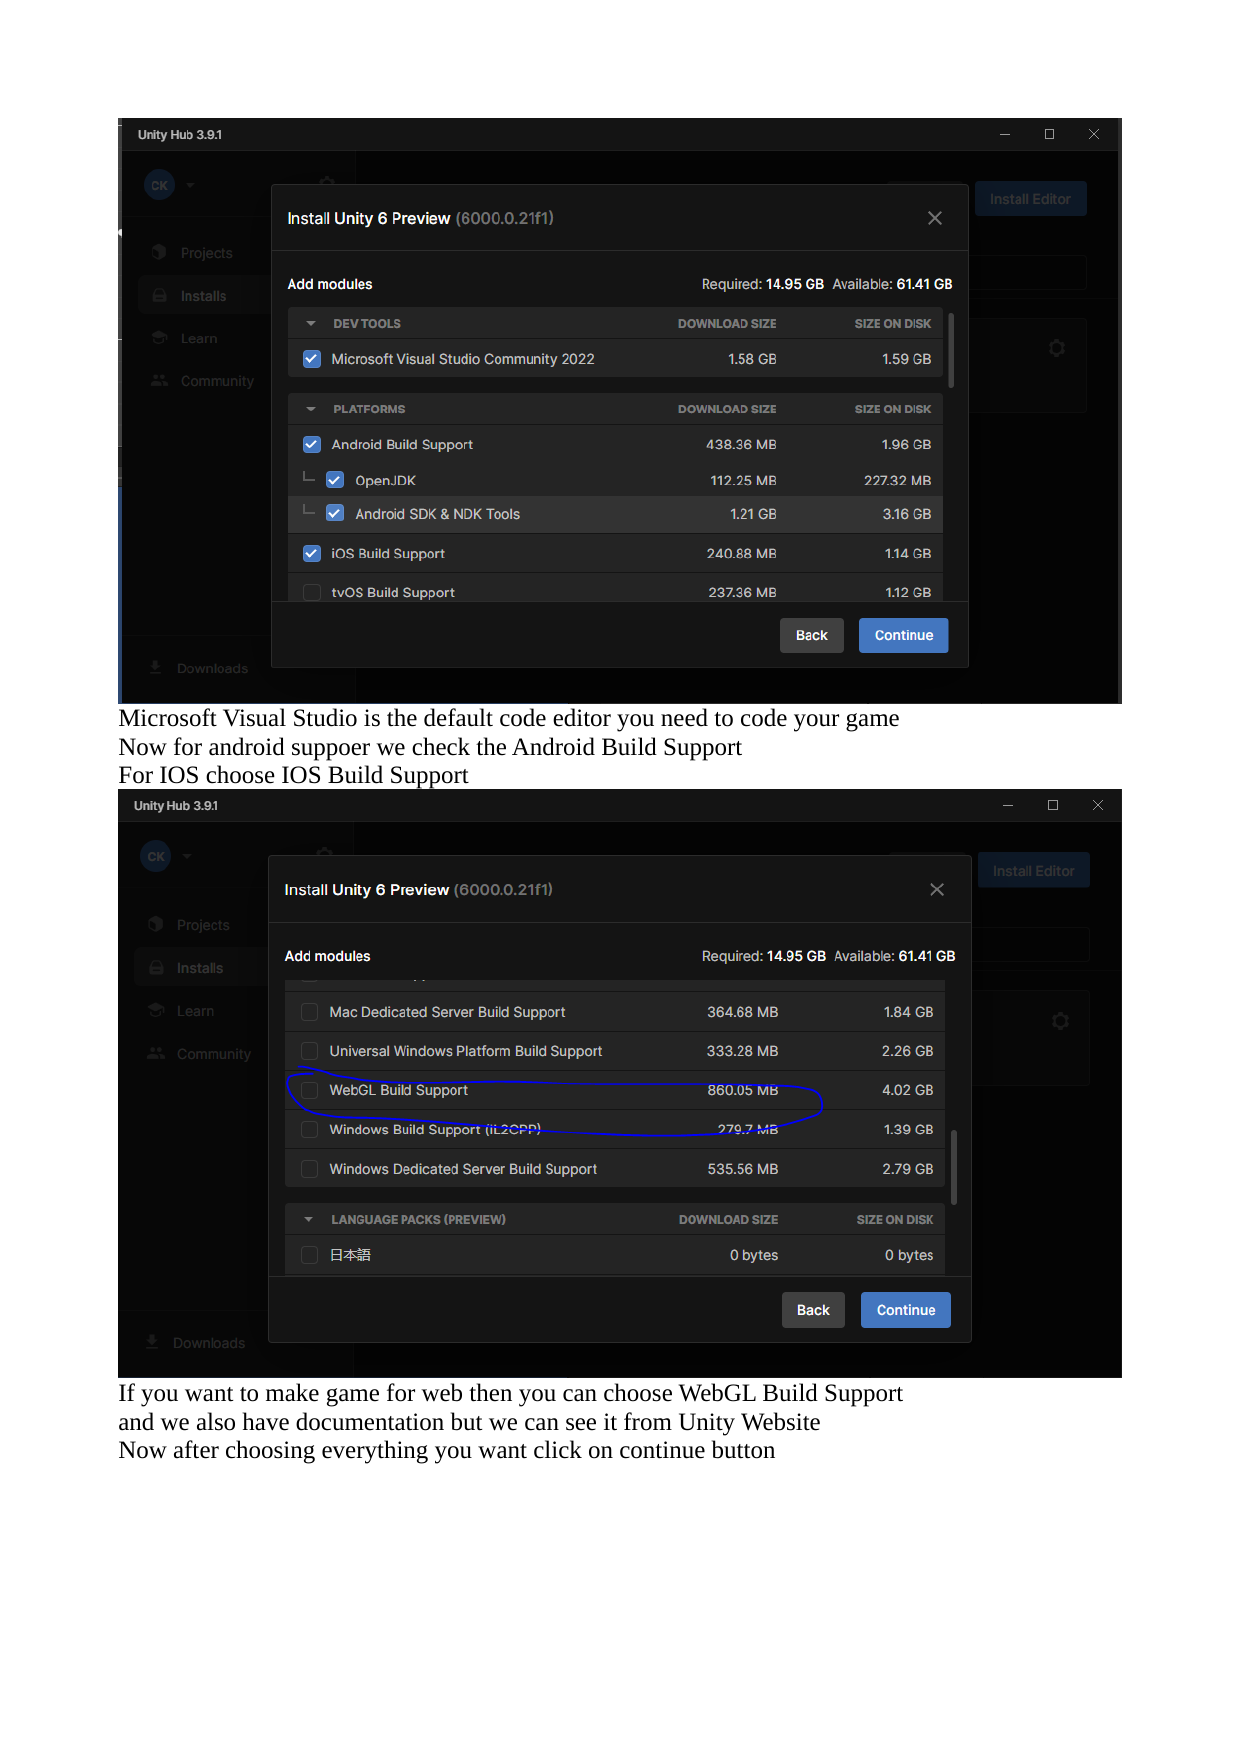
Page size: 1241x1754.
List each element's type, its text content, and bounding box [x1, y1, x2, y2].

text Now for android suppoer we check the Android Build Support [118, 732, 1122, 761]
text and we also have documentation but we can see it from Unity Website [118, 1407, 1122, 1435]
text Now after choosing everything you want click on continue button [118, 1435, 1122, 1464]
text Microsoft Visual Studio is the default code editor you need to code your game [118, 704, 1122, 732]
text If you want to make game for web then you can choose WebGL Build Support [118, 1378, 1122, 1407]
picture [118, 118, 1122, 704]
text For IOS choose IOS Build Support [118, 761, 1122, 789]
picture [118, 789, 1122, 1378]
